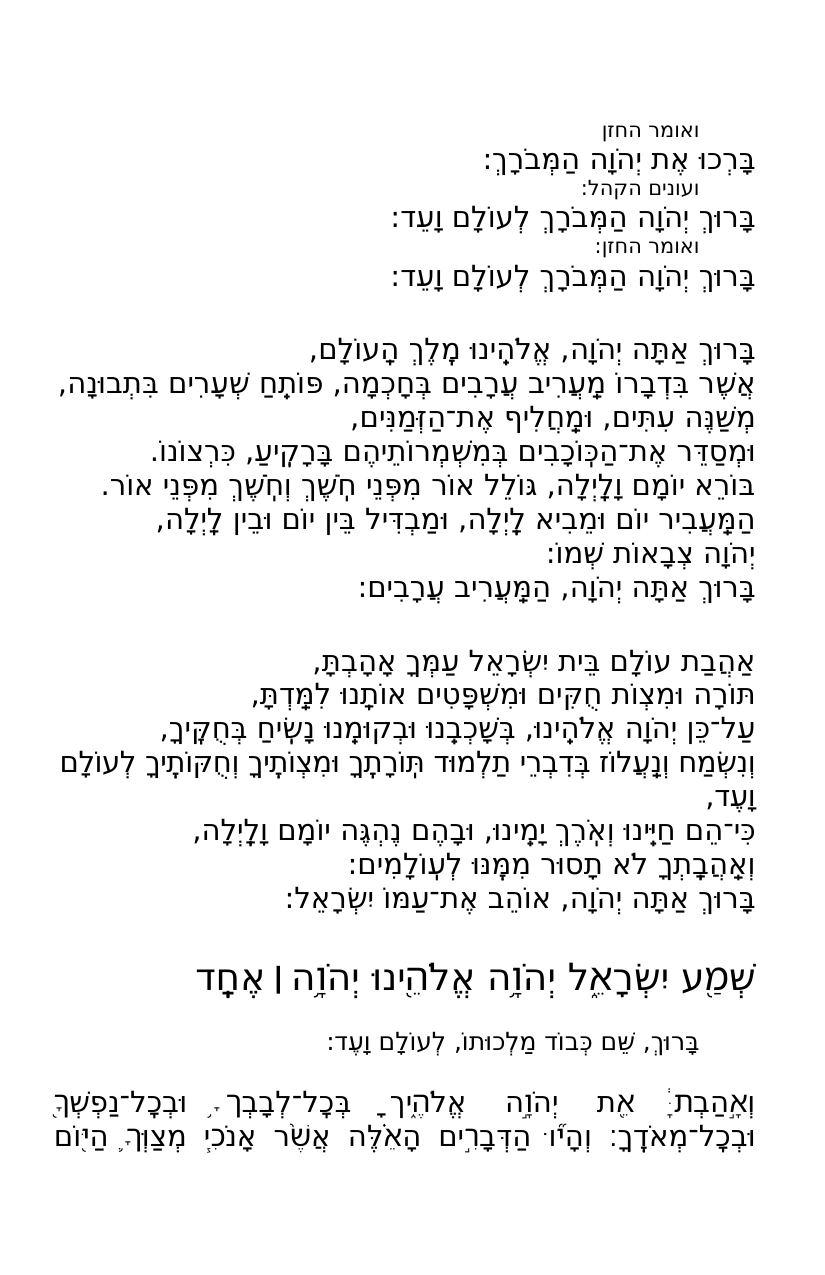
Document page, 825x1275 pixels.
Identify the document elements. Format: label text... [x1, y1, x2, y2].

text בָּרוּךְ אַתָּה יְהֹוָה, הַמַּֽעֲרִיב עֲרָבִים: [53, 570, 756, 604]
text כִּי־הֵם חַיֵּֽינוּ וְאֹֽרֶךְ יָמֵֽינוּ, וּבָהֶם נֶהְגֶּה יוֹמָם וָלָֽיְלָה, [53, 814, 756, 848]
text שְׁמַ֖ע יִשְׂרָאֵ֑ל יְהֹוָ֥ה אֱלֹהֵ֖ינוּ יְהֹוָ֥ה ׀ אֶחָֽד [53, 955, 756, 999]
text ואומר החזן [53, 118, 699, 142]
text בָּרוּךְ, שֵּׁם כְּבוֹד מַלְכוּתוֹ, לְעוֹלָם וָעֶד: [53, 1027, 699, 1056]
text בָּרוּךְ אַתָּה יְהֹוָה, אֱלֹהֵֽינוּ מֶֽלֶךְ הָֽעוֹלָם, [53, 332, 756, 366]
text אַהֲבַת עוֹלָם בֵּית יִשְׂרָאֵל עַמְּךָ אָהָבְתָּ, [53, 644, 756, 678]
text יְהֹוָה צְבָאוֹת שְׁמוֹ: [53, 536, 756, 570]
text תּוֹרָה וּמִצְוֹת חֻקִּים וּמִשְׁפָּטִים אוֹתָֽנוּ לִמַּֽדְתָּ, [53, 678, 756, 712]
text עַל־כֵּן יְהֹוָה אֱלֹהֵֽינוּ, בְּשָׁכְבֵֽנוּ וּבְקוּמֵֽנוּ נָשִֽׂיחַ בְּחֻקֶּֽיךָ, [53, 712, 756, 746]
text ואומר החזן: [53, 234, 699, 259]
text בּוֹרֵא יוֹמָם וָלָֽיְלָה, גּוֹלֵל אוֹר מִפְּנֵי חֹֽשֶׁךְ וְחֹֽשֶׁךְ מִפְּנֵי אוֹר. [53, 468, 756, 502]
text וְאָ֣הַבְתָּ֔ אֵ֖ת יְהֹוָ֣ה אֱלֹהֶ֑יךָ בְּכׇל־לְבָבְךָ֥ וּבְכׇל־נַפְשְׁךָ֖ וּבְכׇל־מְאֹדֶֽךָ׃ וְהָי֞וּ הַדְּבָרִ֣ים הָאֵ֗לֶּה אֲשֶׁ֨ר אָנֹכִ֧י מְצַוְּךָ֛ הַיּ֖וֹם [53, 1085, 756, 1153]
text ועונים הקהל: [53, 176, 699, 201]
text בָּרוּךְ יְהֹוָה הַמְּבֹרָךְ לְעוֹלָם וָעֵד: [53, 201, 756, 234]
text בָּרְכוּ אֶת יְהֹוָה הַמְּבֹרָךְ: [53, 142, 756, 176]
text בָּרוּךְ יְהֹוָה הַמְּבֹרָךְ לְעוֹלָם וָעֵד: [53, 259, 756, 293]
text וּמְסַדֵּר אֶת־הַכּֽוֹכָבִים בְּמִשְׁמְרוֹתֵיהֶם בָּרָקִֽיעַ, כִּרְצוֹנוֹ. [53, 434, 756, 468]
text בָּרוּךְ אַתָּה יְהֹוָה, אוֹהֵב אֶת־עַמּוֹ יִשְׂרָאֵל: [53, 882, 756, 916]
text וְאַֽהֲבָֽתְךָ לֹא תָסוּר מִמֶּֽנּוּ לְעֽוֹלָמִים: [53, 848, 756, 882]
text אֲשֶׁר בִּדְבָרוֹ מַֽעֲרִיב עֲרָבִים בְּחָכְמָה, פּוֹתֵֽחַ שְׁעָרִים בִּתְבוּנָה, מְשַׁנֶּה עִתִּים, וּמַֽחֲלִיף אֶת־הַזְּמַנִּים, [53, 366, 756, 434]
text הַמַּֽעֲבִיר יוֹם וּמֵבִיא לָֽיְלָה, וּמַבְדִּיל בֵּין יוֹם וּבֵין לָֽיְלָה, [53, 502, 756, 536]
text וְנִשְׂמַח וְנַֽעֲלוֹז בְּדִבְרֵי תַלְמוּד תּֽוֹרָתֶֽךָ וּמִצְוֹתֶֽיךָ וְחֻקּוֹתֶֽיךָ לְעוֹלָם וָעֶד, [53, 746, 756, 814]
